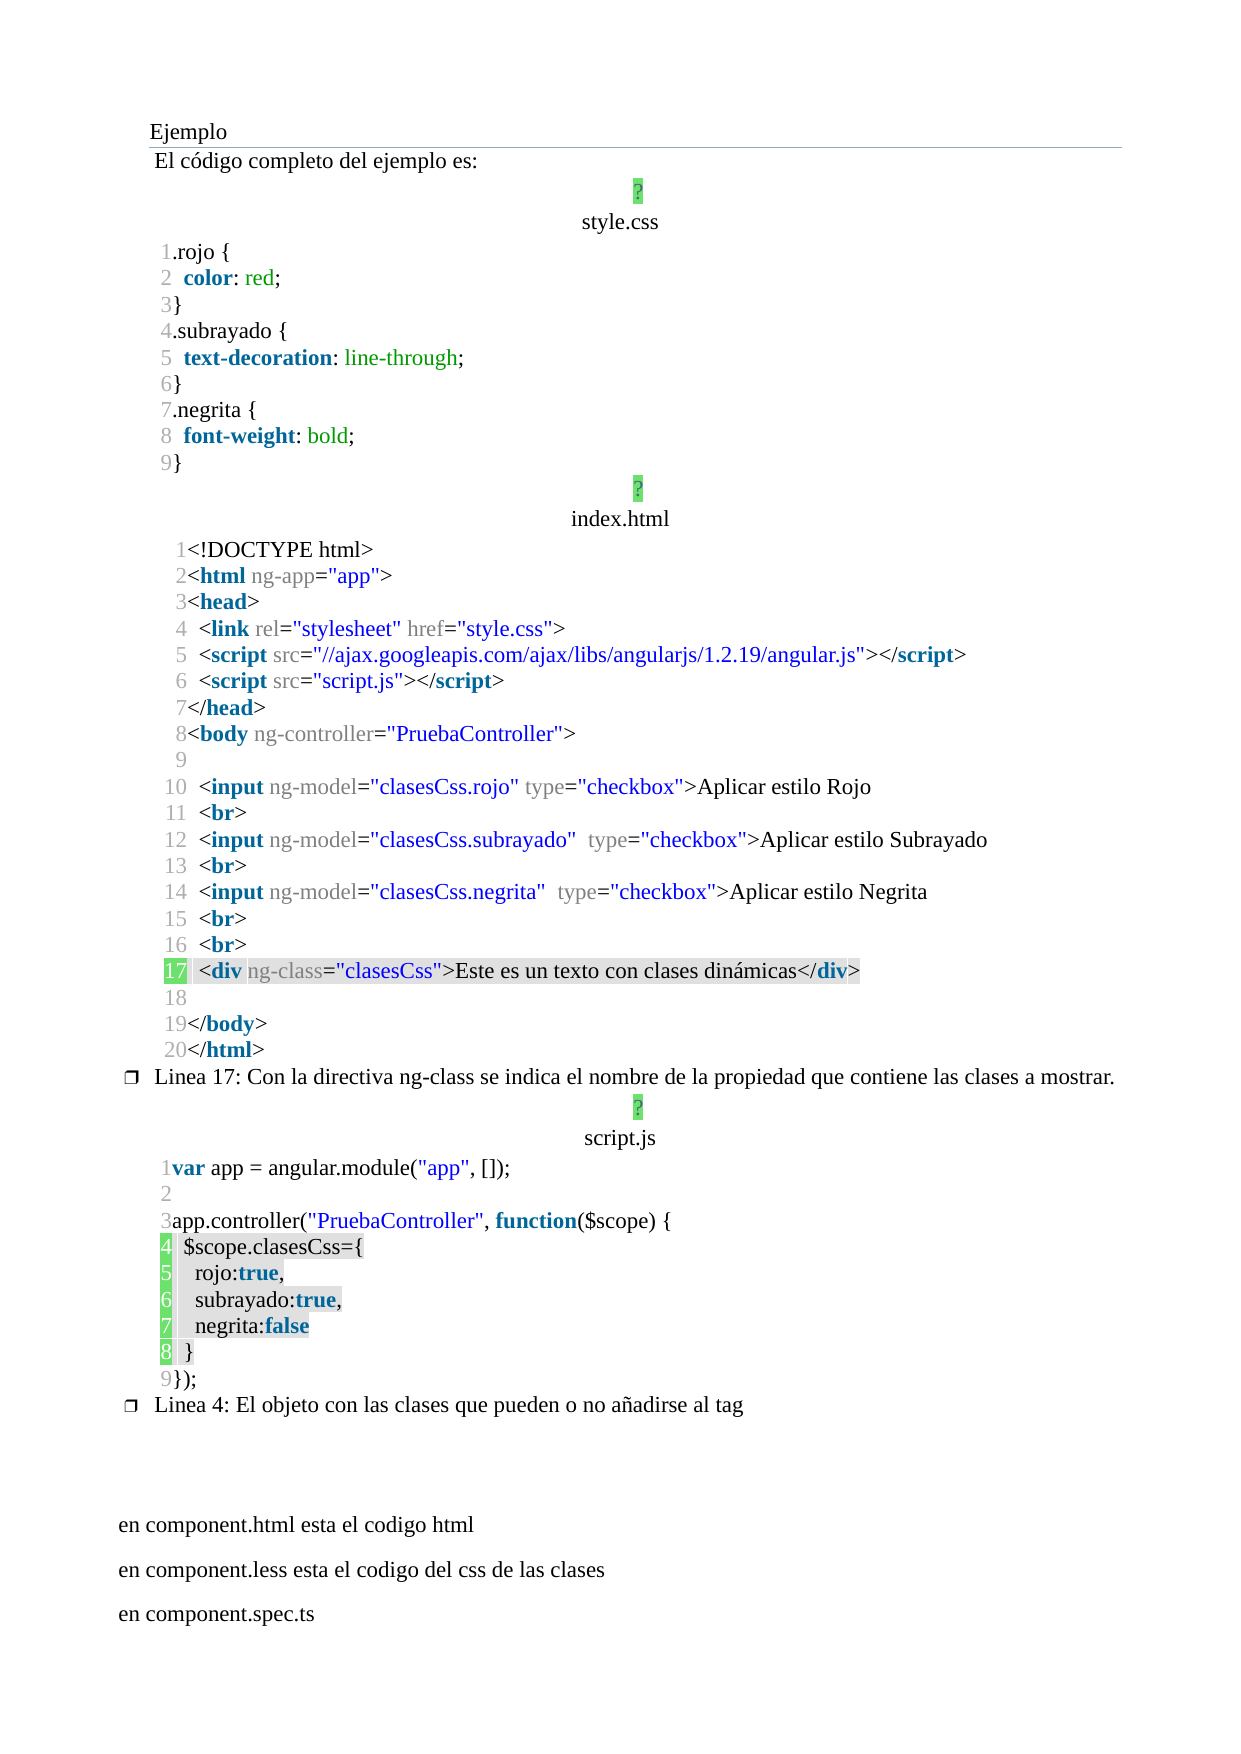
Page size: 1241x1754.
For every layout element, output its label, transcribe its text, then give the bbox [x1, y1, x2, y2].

table_header 1 2 3 4 5 6 7 8 9 10 11 12 13 14 15 16 17 18 19 20 [154, 536, 187, 1063]
text style.css [118, 208, 1122, 234]
text ? [154, 178, 1122, 204]
list Linea 17: Con la directiva ng-class se indica el nombre de la propiedad que contiene las clases a mostrar. [154, 1063, 1122, 1089]
text script.js [118, 1124, 1122, 1150]
table_header 1 2 3 4 5 6 7 8 9 [154, 1154, 172, 1391]
table_header var app = angular.module("app", []); app.controller("PruebaController", function($scope) { $scope.clasesCss={ rojo:true, subrayado:true, negrita:false } }); [172, 1154, 769, 1391]
subtitle Ejemplo [149, 118, 1122, 147]
text ? [154, 475, 1122, 502]
table_header <!DOCTYPE html> <html ng-app="app"> <head> <link rel="stylesheet" href="style.css"> <script src="//ajax.googleapis.com/ajax/libs/angularjs/1.2.19/angular.js"></script> <script src="script.js"></script> </head> <body ng-controller="PruebaController"> <input ng-model="clasesCss.rojo" type="checkbox">Aplicar estilo Rojo <br> <input ng-model="clasesCss.subrayado" type="checkbox">Aplicar estilo Subrayado <br> <input ng-model="clasesCss.negrita" type="checkbox">Aplicar estilo Negrita <br> <br> <div ng-class="clasesCss">Este es un texto con clases dinámicas</div> </body> </html> [187, 536, 1122, 1063]
table_header 1 2 3 4 5 6 7 8 9 [154, 238, 172, 475]
text en component.spec.ts [118, 1601, 1122, 1627]
text El código completo del ejemplo es: [154, 148, 1122, 174]
text en component.less esta el codigo del css de las clases [118, 1556, 1122, 1582]
text ? [154, 1093, 1122, 1120]
list Linea 4: El objeto con las clases que pueden o no añadirse al tag [154, 1391, 1122, 1417]
text en component.html esta el codigo html [118, 1511, 1122, 1537]
text index.html [118, 506, 1122, 532]
table_header .rojo { color: red; } .subrayado { text-decoration: line-through; } .negrita { font-weight: bold; } [172, 238, 542, 475]
